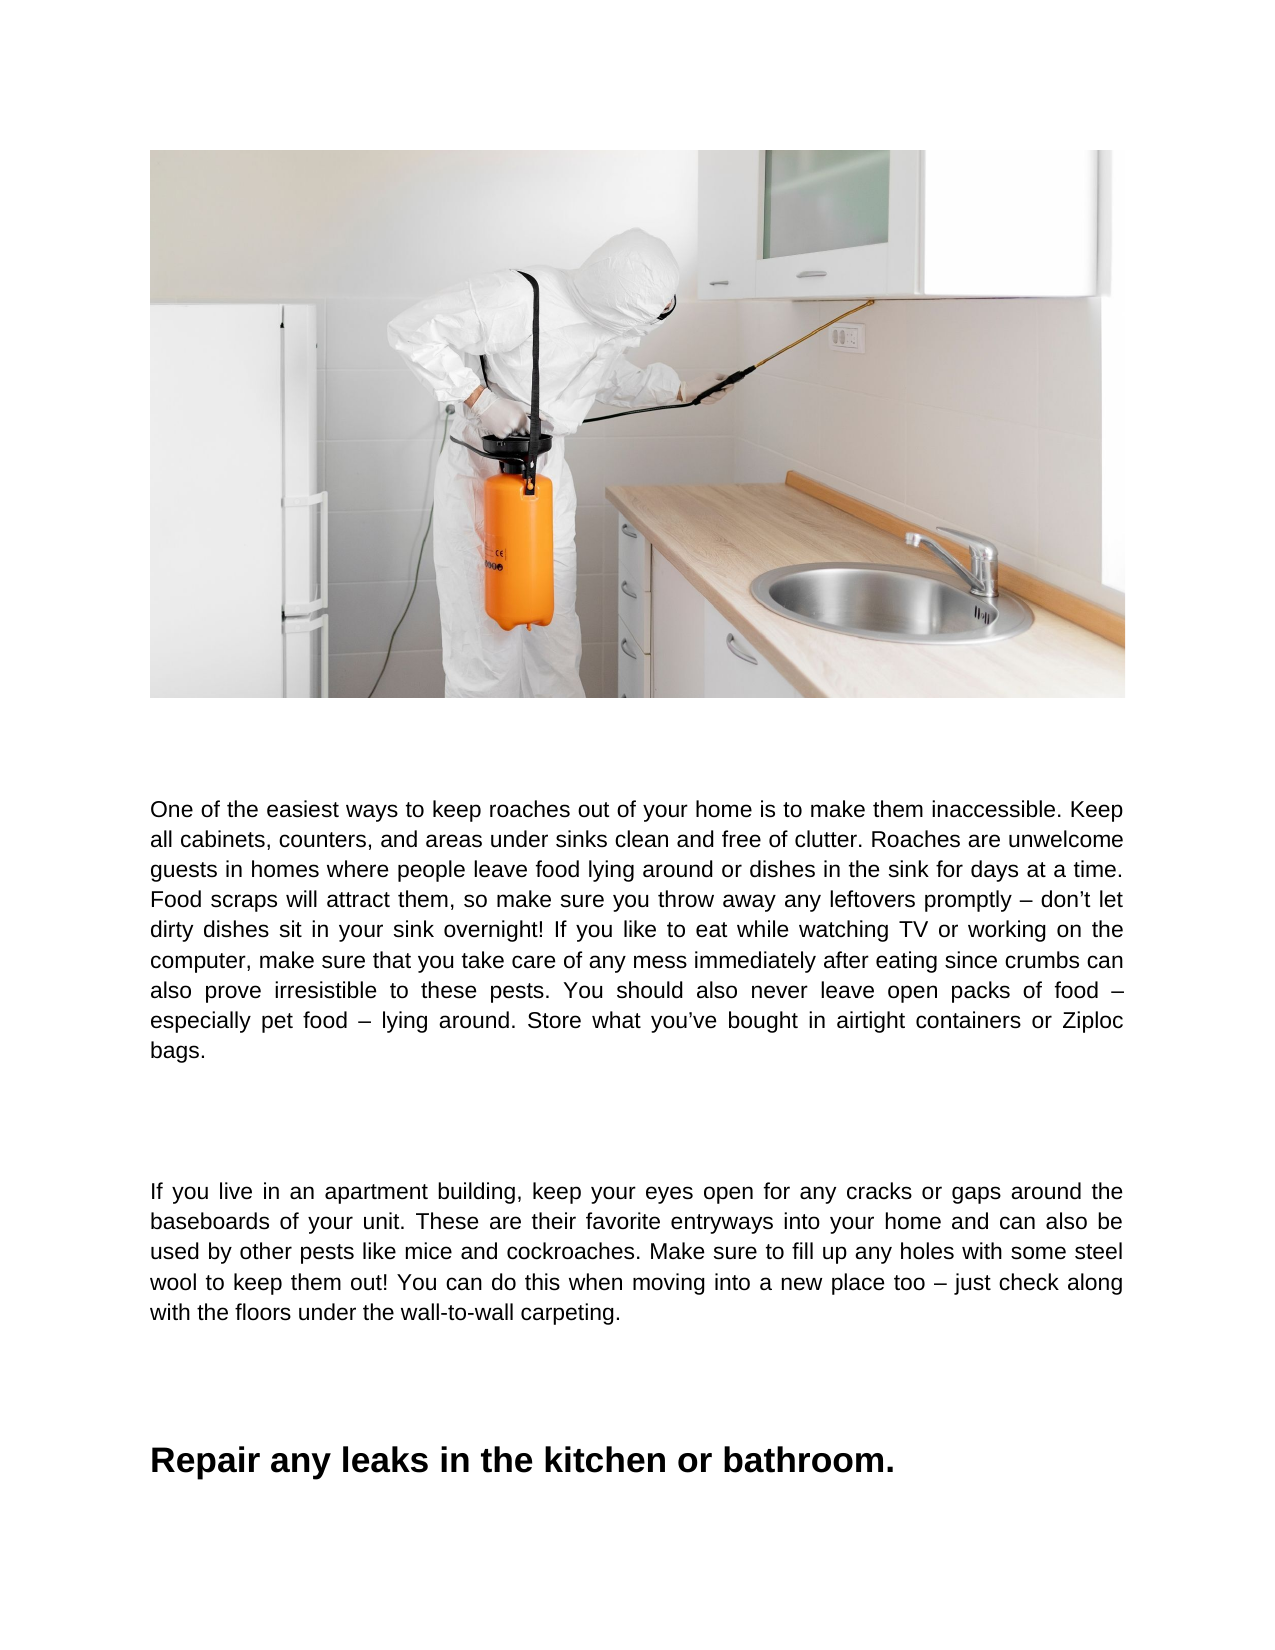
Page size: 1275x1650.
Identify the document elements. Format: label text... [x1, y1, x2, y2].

text One of the easiest ways to keep roaches out of your home is to make them inaccessible. Keep all cabinets, counters, and areas under sinks clean and free of clutter. Roaches are unwelcome guests in homes where people leave food lying around or dishes in the sink for days at a time. Food scraps will attract them, so make sure you throw away any leftovers promptly – don’t let dirty dishes sit in your sink overnight! If you like to eat while watching TV or working on the computer, make sure that you take care of any mess immediately after eating since crumbs can also prove irresistible to these pests. You should also never leave open packs of food – especially pet food – lying around. Store what you’ve bought in airtight containers or Ziploc bags. [150, 796, 1125, 1063]
subtitle Repair any leaks in the kitchen or bathroom. [150, 1439, 1125, 1480]
picture [150, 150, 1125, 698]
text If you live in an apartment building, keep your eyes open for any cracks or gaps around the baseboards of your unit. These are their favorite entryways into your home and can also be used by other pests like mice and cockroaches. Make sure to fill up any holes with some steel wool to keep them out! You can do this when moving into a new place too – just check along with the floors under the wall-to-wall carpeting. [150, 1178, 1125, 1325]
